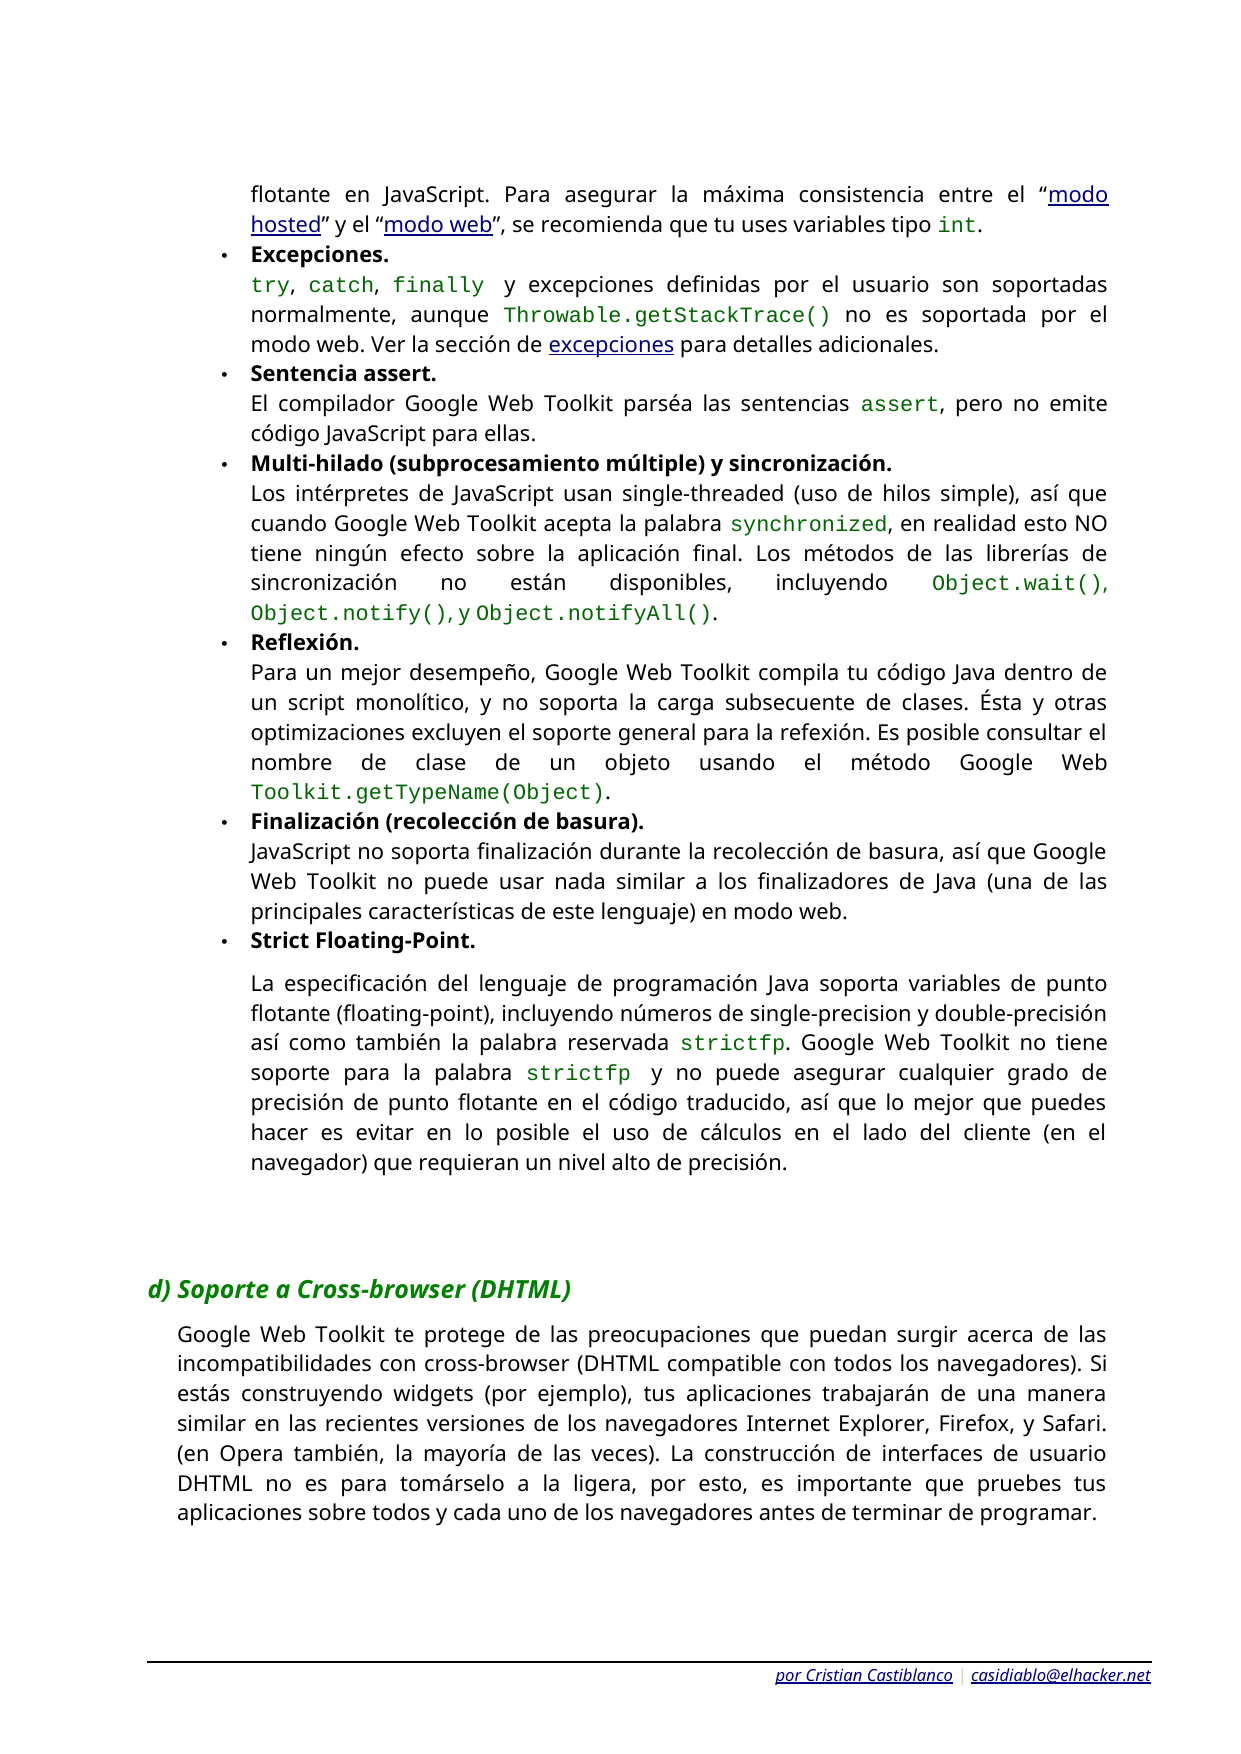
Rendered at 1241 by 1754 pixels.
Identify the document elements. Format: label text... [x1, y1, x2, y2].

list Sentencia assert. [221, 358, 1108, 388]
list Finalización (recolección de basura). [221, 806, 1108, 836]
list Multi-hilado (subprocesamiento múltiple) y sincronización. [221, 448, 1108, 478]
list try, catch, finally y excepciones definidas por el usuario son soportadas normalmente, aunque Throwable.getStackTrace() no es soportada por el modo web. Ver la sección de excepciones para detalles adicionales. [221, 268, 1108, 358]
list La especificación del lenguaje de programación Java soporta variables de punto flotante (floating-point), incluyendo números de single-precision y double-precisión así como también la palabra reservada strictfp. Google Web Toolkit no tiene soporte para la palabra strictfp y no puede asegurar cualquier grado de precisión de punto flotante en el código traducido, así que lo mejor que puedes hacer es evitar en lo posible el uso de cálculos en el lado del cliente (en el navegador) que requieran un nivel alto de precisión. [221, 968, 1108, 1177]
list Strict Floating-Point. [221, 925, 1108, 955]
list flotante en JavaScript. Para asegurar la máxima consistencia entre el “modo hosted” y el “modo web”, se recomienda que tu uses variables tipo int. [221, 179, 1108, 239]
text Google Web Toolkit te protege de las preocupaciones que puedan surgir acerca de las incompatibilidades con cross-browser (DHTML compatible con todos los navegadores). Si estás construyendo widgets (por ejemplo), tus aplicaciones trabajarán de una manera similar en las recientes versiones de los navegadores Internet Explorer, Firefox, y Safari. (en Opera también, la mayoría de las veces). La construcción de interfaces de usuario DHTML no es para tomárselo a la ligera, por esto, es importante que pruebes tus aplicaciones sobre todos y cada uno de los navegadores antes de terminar de programar. [177, 1319, 1108, 1527]
list Excepciones. [221, 239, 1108, 268]
list JavaScript no soporta finalización durante la recolección de basura, así que Google Web Toolkit no puede usar nada similar a los finalizadores de Java (una de las principales características de este lenguaje) en modo web. [221, 836, 1108, 925]
text [177, 1540, 1108, 1569]
list El compilador Google Web Toolkit parséa las sentencias assert, pero no emite código JavaScript para ellas. [221, 388, 1108, 448]
list Los intérpretes de JavaScript usan single-threaded (uso de hilos simple), así que cuando Google Web Toolkit acepta la palabra synchronized, en realidad esto NO tiene ningún efecto sobre la aplicación final. Los métodos de las librerías de sincronización no están disponibles, incluyendo Object.wait(), Object.notify(), y Object.notifyAll(). [221, 478, 1108, 627]
list Reflexión. Para un mejor desempeño, Google Web Toolkit compila tu código Java dentro de un script monolítico, y no soporta la carga subsecuente de clases. Ésta y otras optimizaciones excluyen el soporte general para la refexión. Es posible consultar el nombre de clase de un objeto usando el método Google Web Toolkit.getTypeName(Object). [221, 627, 1108, 806]
subtitle d) Soporte a Cross-browser (DHTML) [147, 1272, 1108, 1306]
